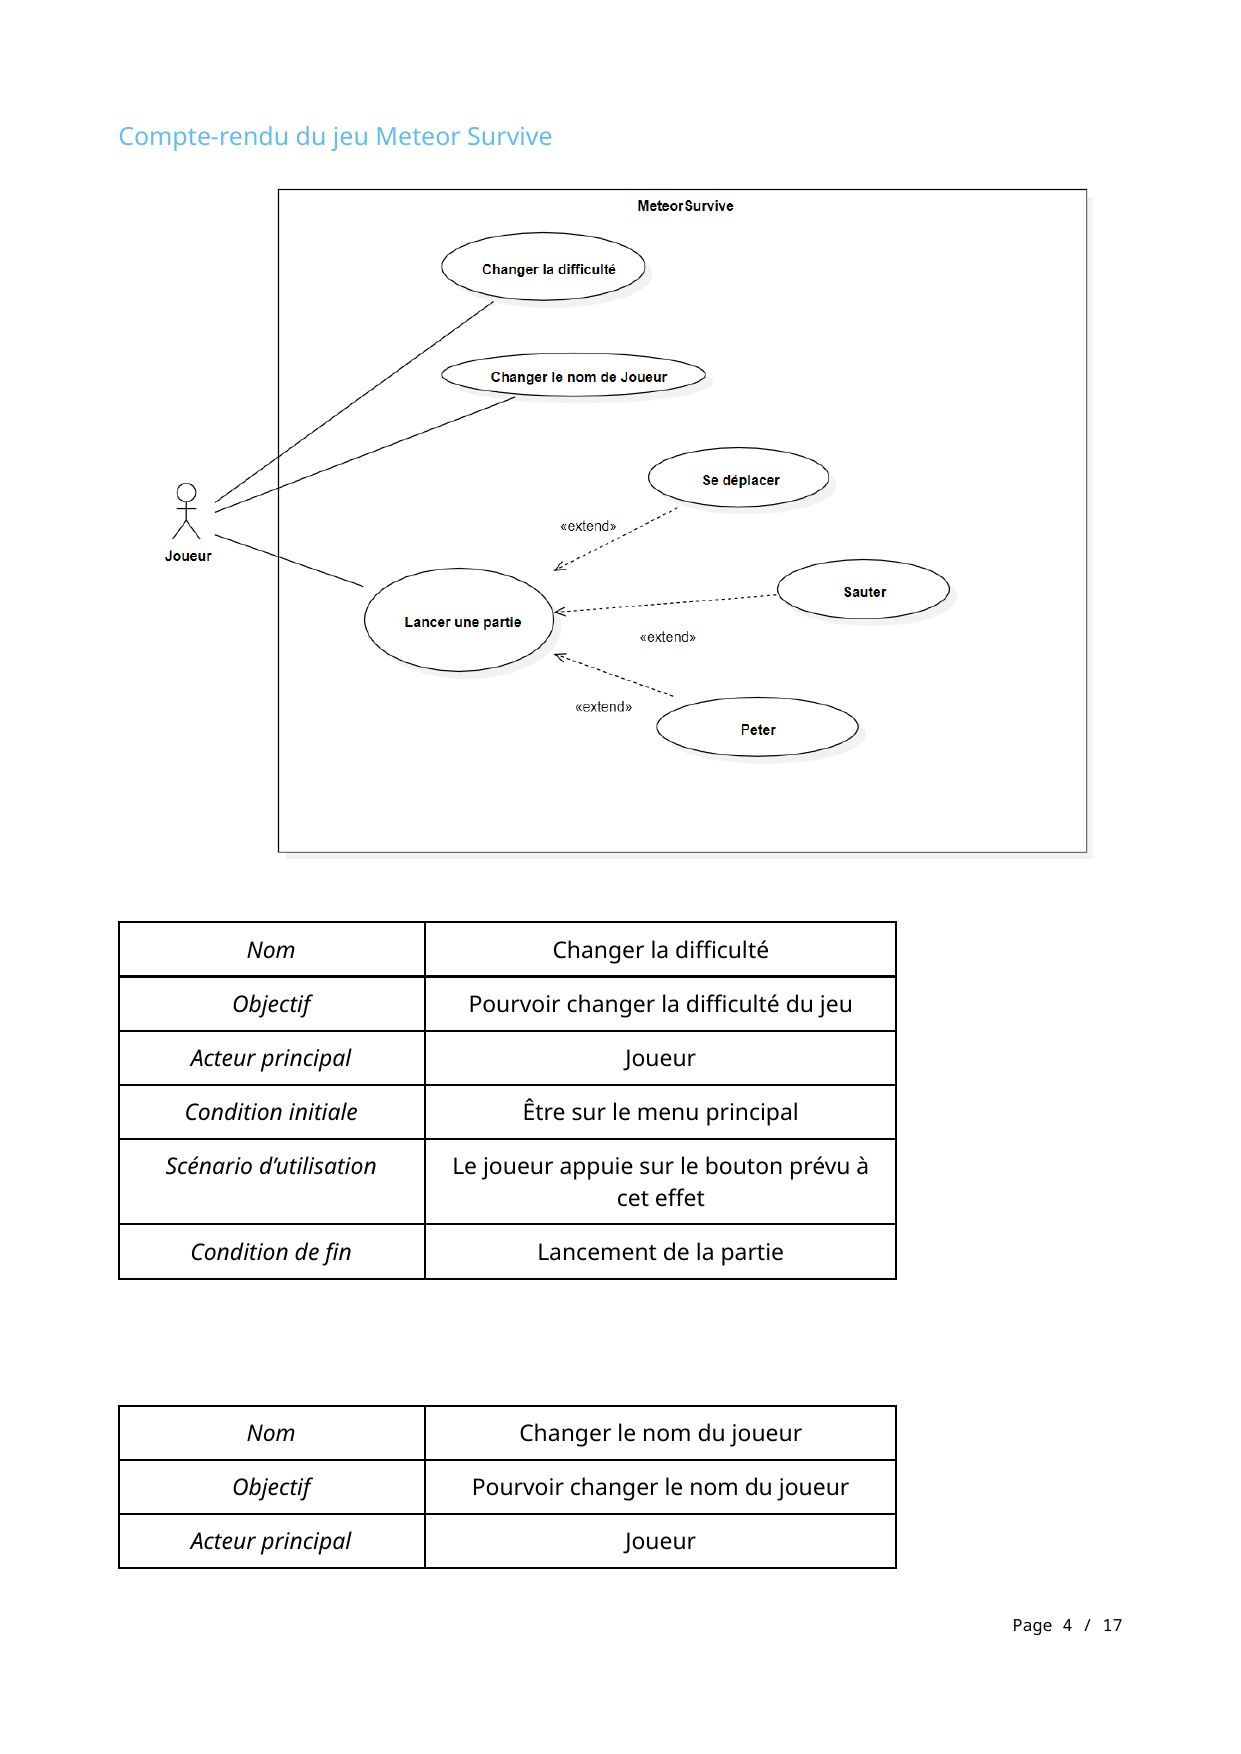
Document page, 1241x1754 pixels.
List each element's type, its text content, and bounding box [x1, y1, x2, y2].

table_cell Le joueur appuie sur le bouton prévu à cet effet [426, 1140, 895, 1223]
table_cell Acteur principal [120, 1515, 424, 1567]
table_header Changer le nom du joueur [426, 1407, 895, 1459]
table_cell Être sur le menu principal [426, 1086, 895, 1138]
table_cell Pourvoir changer le nom du joueur [426, 1461, 895, 1513]
table_cell Lancement de la partie [426, 1225, 895, 1277]
table_cell Pourvoir changer la difficulté du jeu [426, 978, 895, 1029]
table_cell Scénario d’utilisation [120, 1140, 424, 1223]
table_header Nom [120, 1407, 424, 1459]
table_cell Objectif [120, 978, 424, 1029]
table_cell Condition initiale [120, 1086, 424, 1138]
picture [147, 181, 1093, 859]
table_cell Joueur [426, 1032, 895, 1084]
table_cell Objectif [120, 1461, 424, 1513]
table_header Nom [120, 923, 424, 975]
table_header Changer la difficulté [426, 923, 895, 975]
table_cell Joueur [426, 1515, 895, 1567]
table_cell Acteur principal [120, 1032, 424, 1084]
table_cell Condition de fin [120, 1225, 424, 1277]
